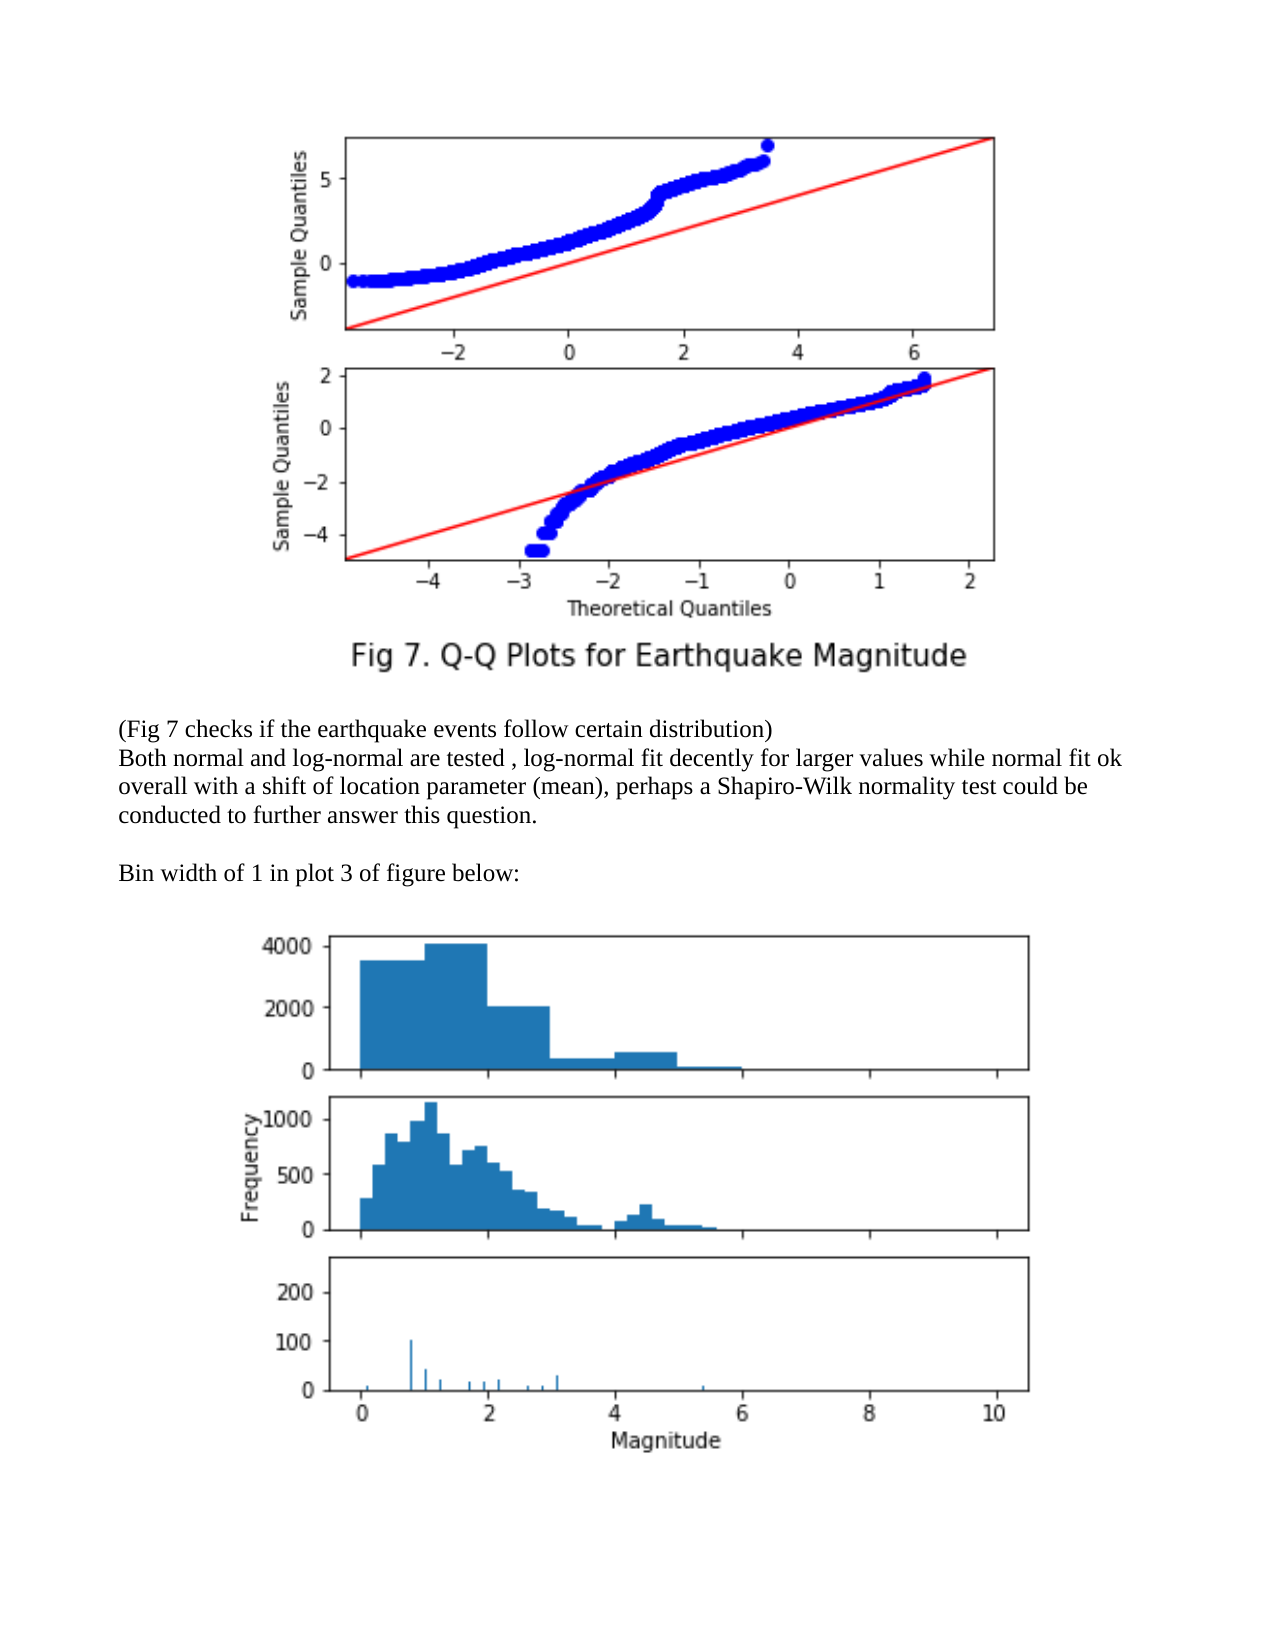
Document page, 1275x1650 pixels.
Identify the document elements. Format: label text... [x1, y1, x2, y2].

picture [262, 118, 1013, 686]
text Both normal and log-normal are tested , log-normal fit decently for larger values while normal fit ok overall with a shift of location parameter (mean), perhaps a Shapiro-Wilk normality test could be conducted to further answer this question. [118, 743, 1157, 829]
text (Fig 7 checks if the earthquake events follow certain distribution) [118, 714, 1157, 743]
picture [227, 915, 1048, 1464]
text Bin width of 1 in plot 3 of figure below: [118, 858, 1157, 886]
